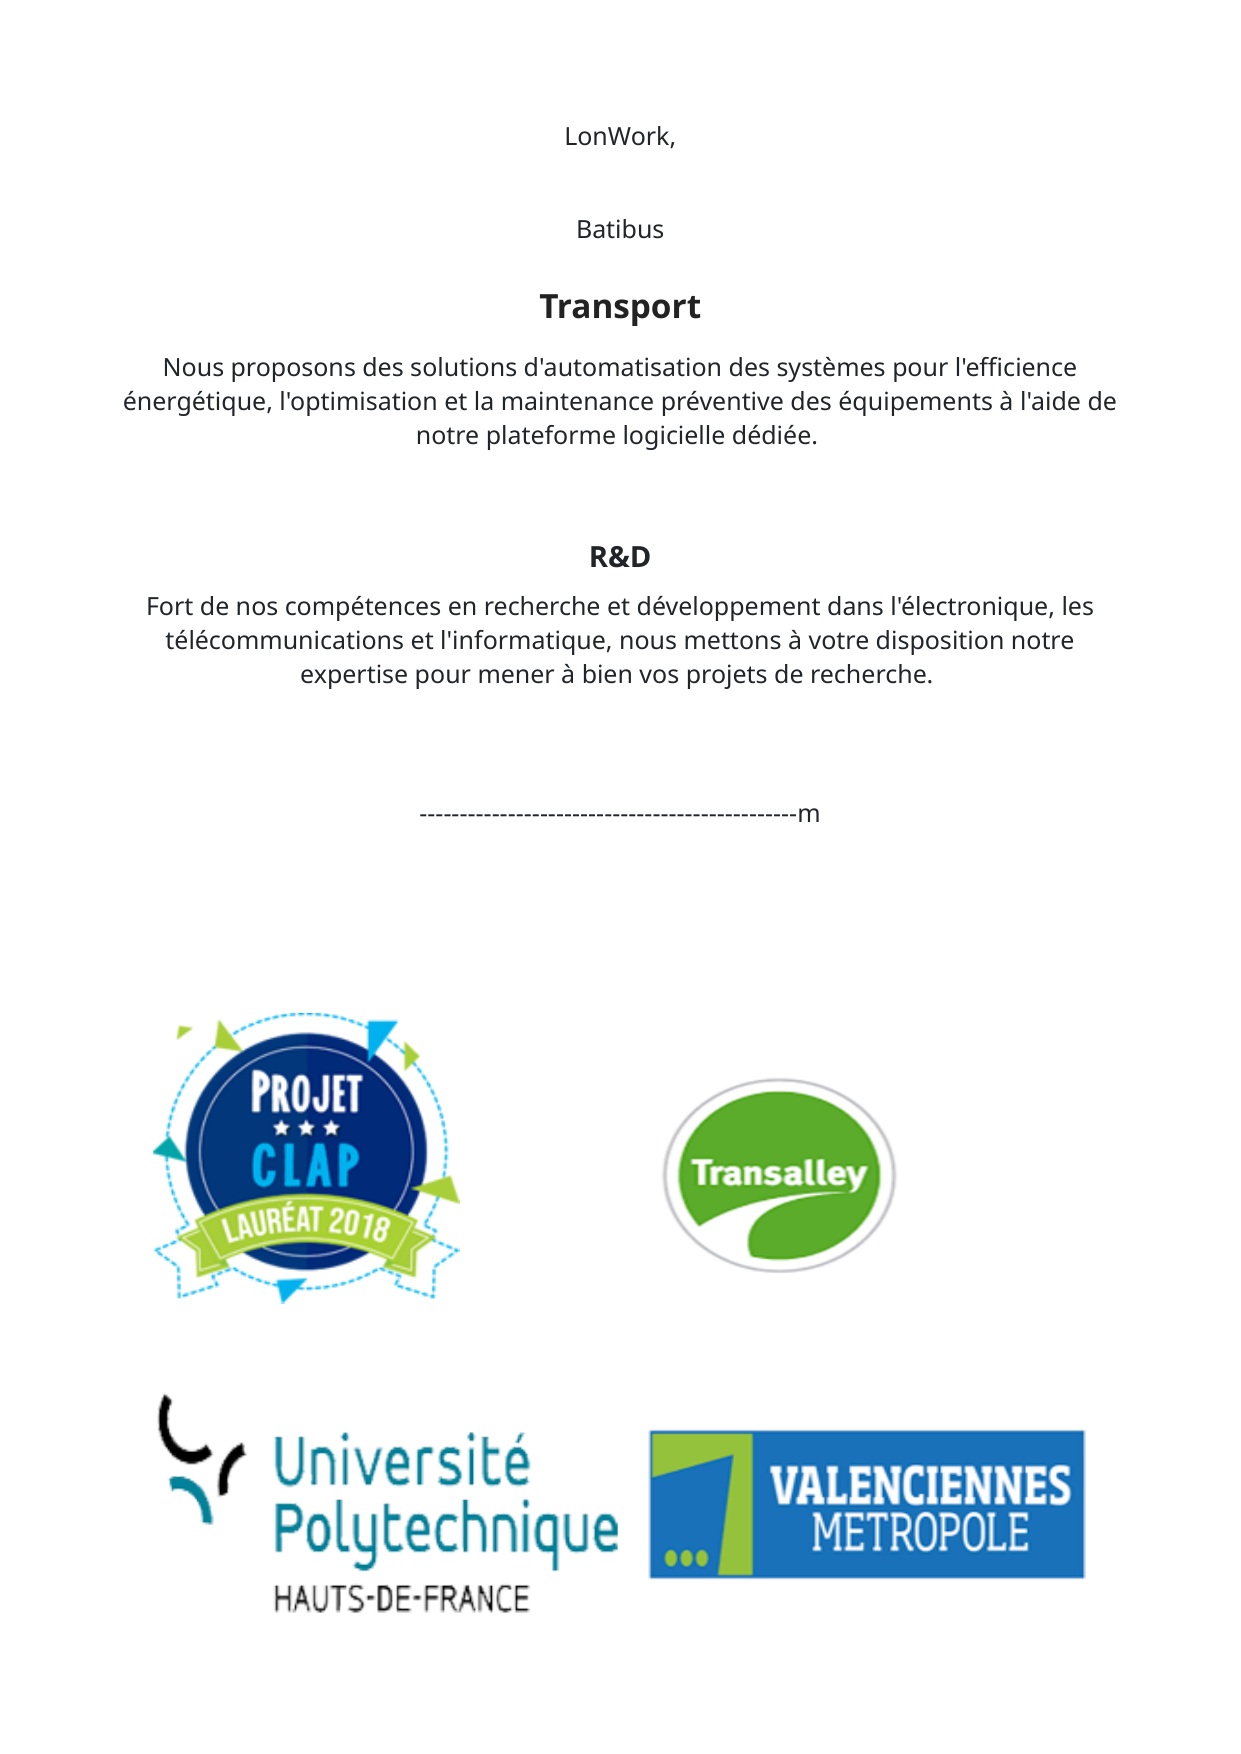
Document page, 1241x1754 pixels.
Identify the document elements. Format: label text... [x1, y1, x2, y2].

text -----------------------------------------------m [118, 796, 1122, 830]
picture [152, 1013, 460, 1304]
text LonWork, [118, 118, 1122, 152]
text Nous proposons des solutions d'automatisation des systèmes pour l'efficience énergétique, l'optimisation et la maintenance préventive des équipements à l'aide de notre plateforme logicielle dédiée. [118, 350, 1122, 452]
picture [591, 1076, 939, 1278]
subtitle R&D [118, 536, 1122, 576]
picture [647, 1379, 1086, 1642]
text Fort de nos compétences en recherche et développement dans l'électronique, les télécommunications et l'informatique, nous mettons à votre disposition notre expertise pour mener à bien vos projets de recherche. [118, 588, 1122, 690]
picture [145, 1341, 618, 1680]
text Batibus [118, 211, 1122, 245]
subtitle Transport [118, 283, 1122, 328]
